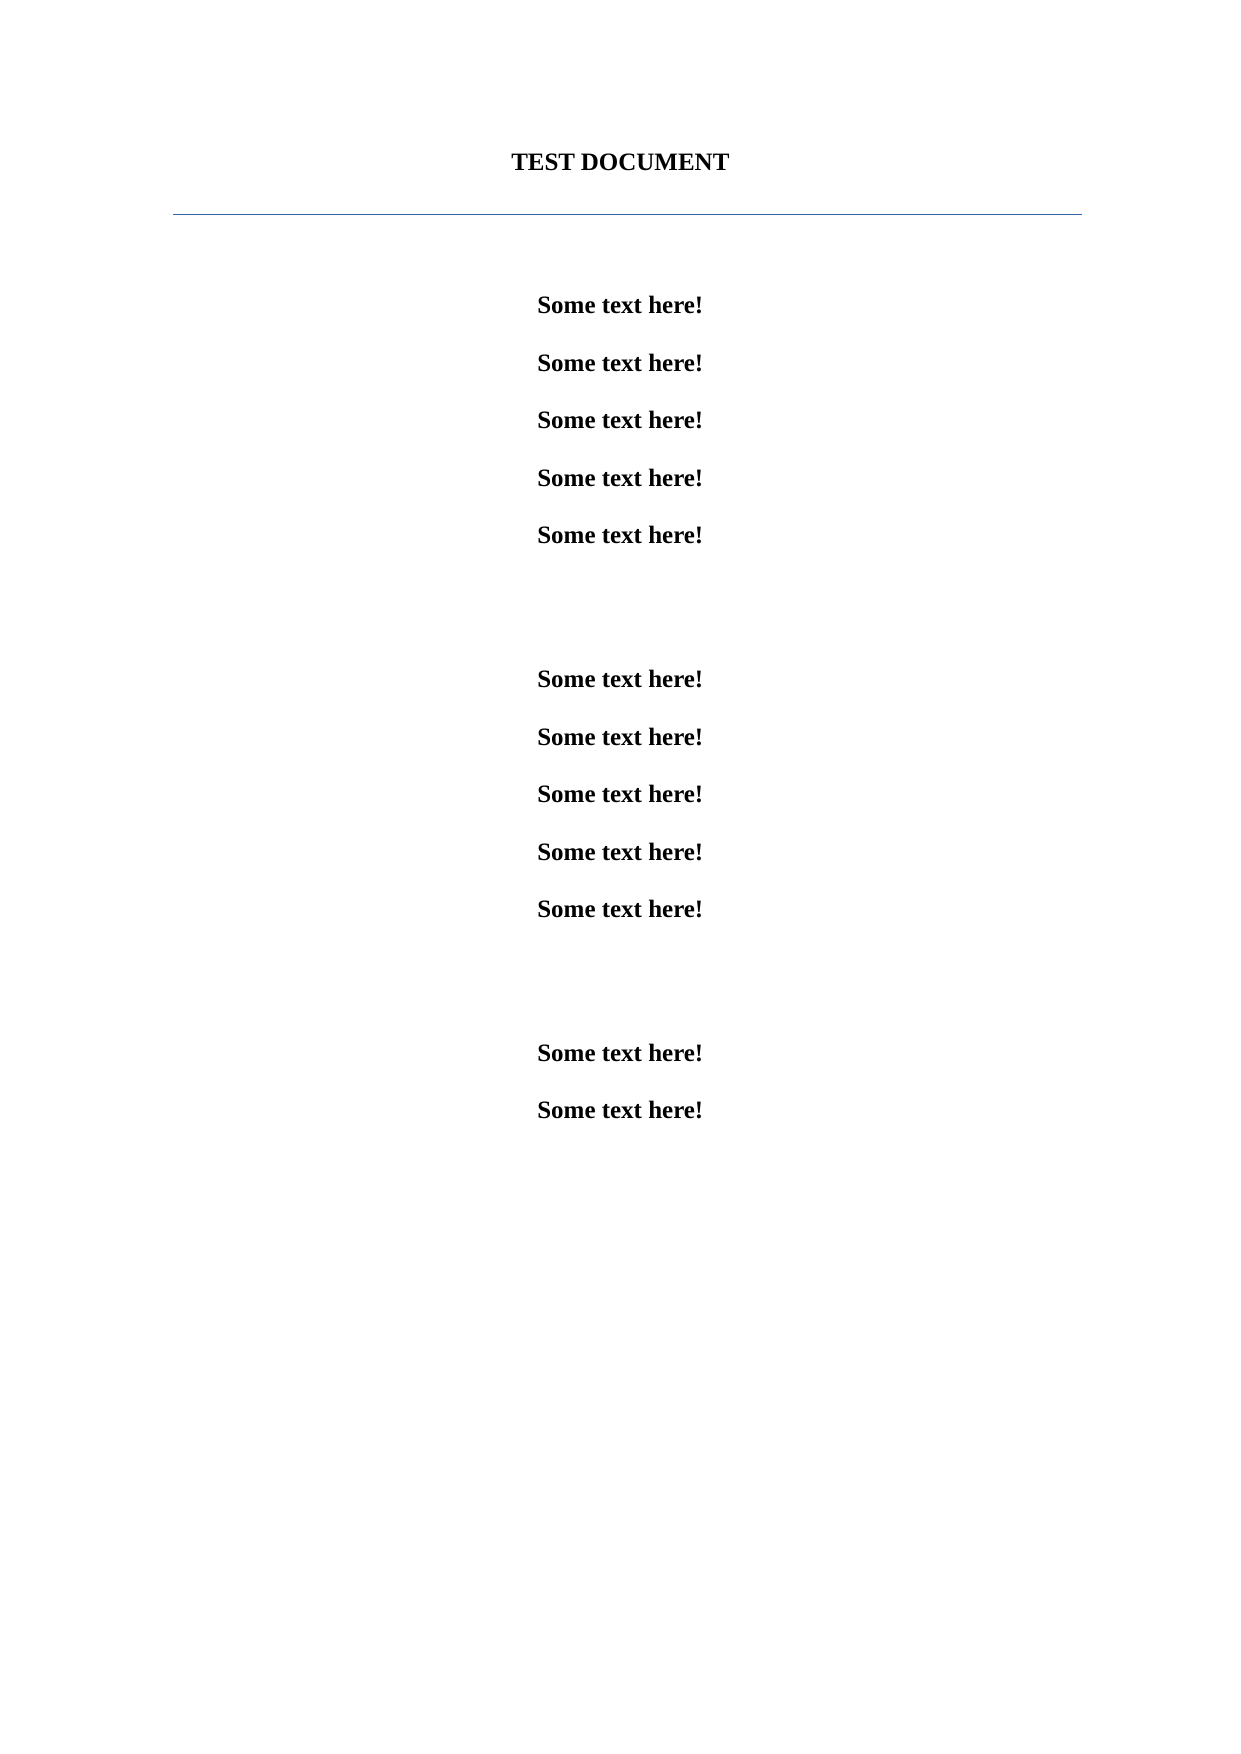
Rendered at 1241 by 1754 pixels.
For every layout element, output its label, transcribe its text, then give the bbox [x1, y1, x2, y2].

text Some text here! [118, 894, 1122, 923]
text Some text here! [118, 521, 1122, 549]
text Some text here! [118, 837, 1122, 866]
text Some text here! [118, 1096, 1122, 1124]
text Some text here! [118, 664, 1122, 693]
text Some text here! [118, 722, 1122, 751]
text Some text here! [118, 1038, 1122, 1067]
text Some text here! [118, 348, 1122, 377]
text Some text here! [118, 463, 1122, 492]
text Some text here! [118, 406, 1122, 434]
text TEST DOCUMENT [118, 147, 1122, 176]
text Some text here! [118, 291, 1122, 319]
text Some text here! [118, 779, 1122, 808]
